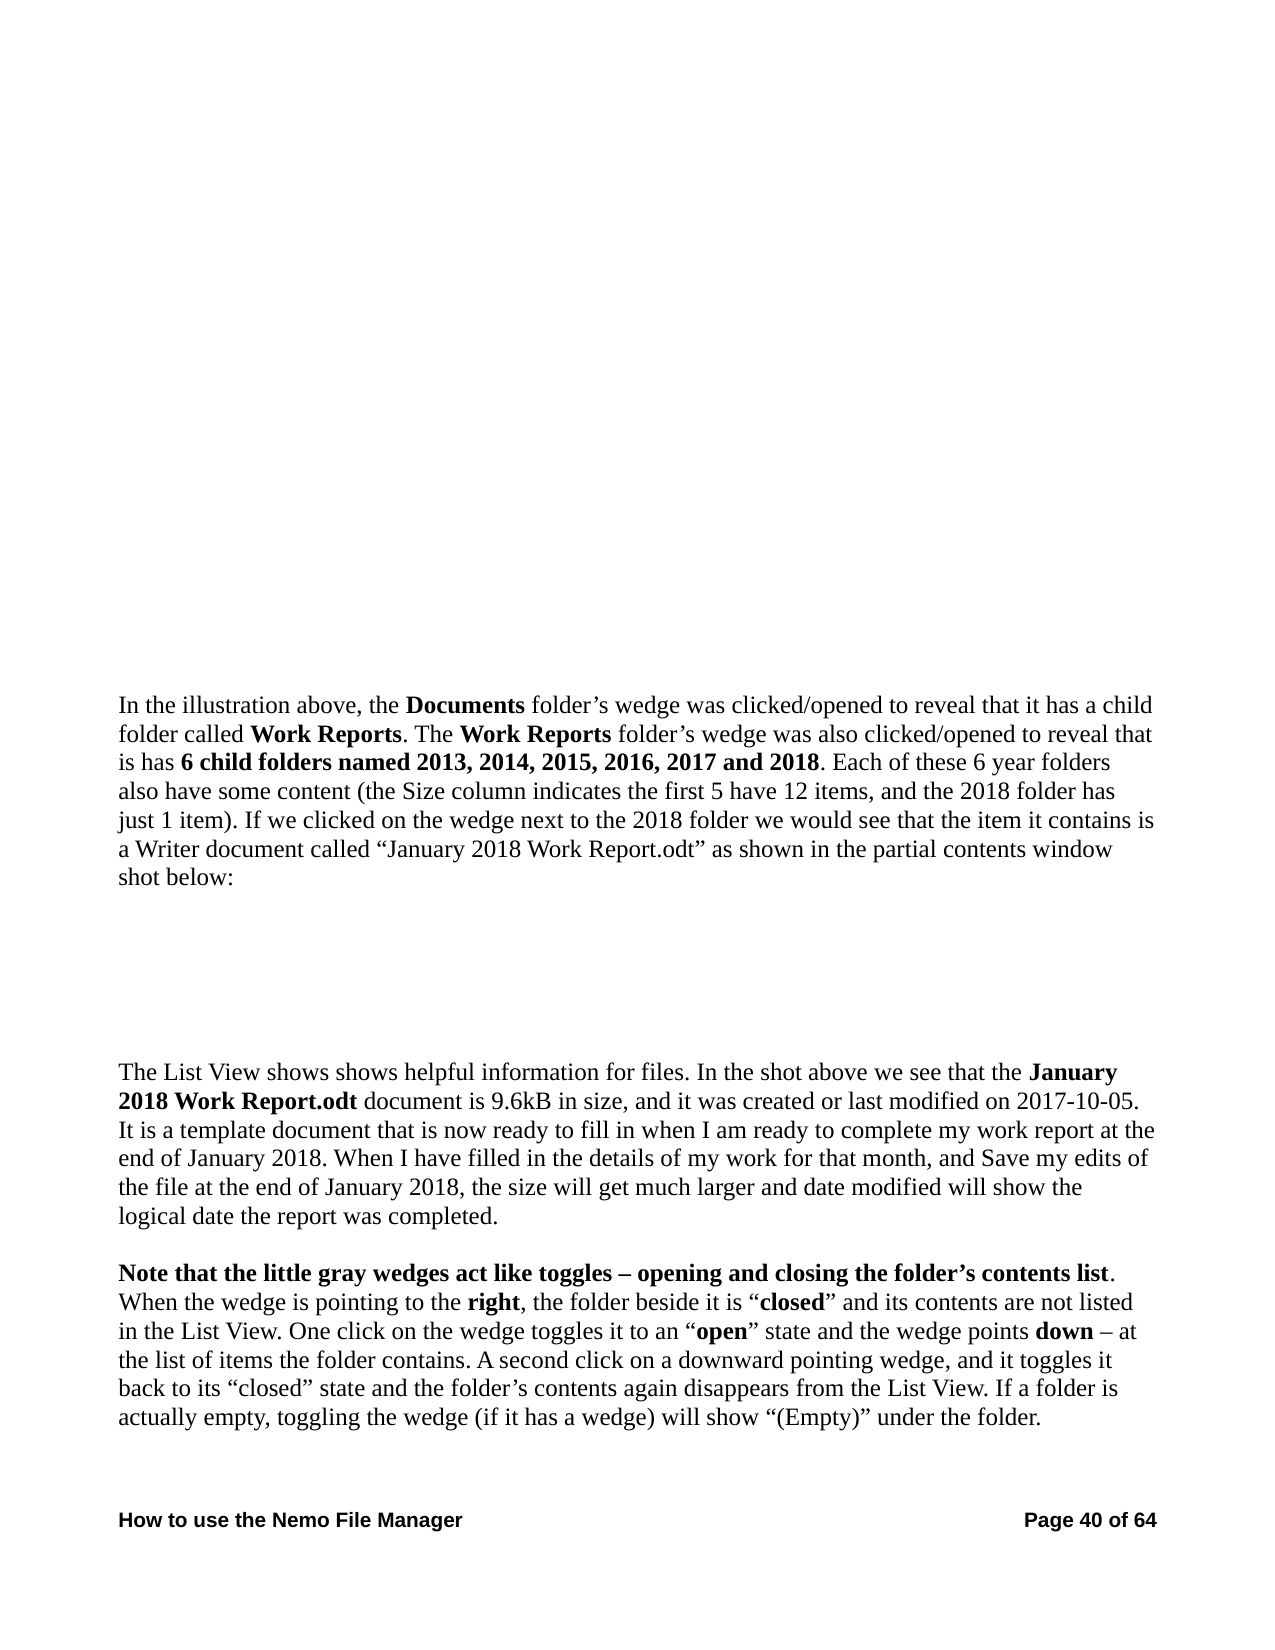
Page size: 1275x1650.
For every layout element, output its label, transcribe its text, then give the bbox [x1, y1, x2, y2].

text Note that the little gray wedges act like toggles – opening and closing the folder’s contents list. When the wedge is pointing to the right, the folder beside it is “closed” and its contents are not listed in the List View. One click on the wedge toggles it to an “open” state and the wedge points down – at the list of items the folder contains. A second click on a downward pointing wedge, and it toggles it back to its “closed” state and the folder’s contents again disappears from the List View. If a folder is actually empty, toggling the wedge (if it has a wedge) will show “(Empty)” under the folder. [118, 1258, 1157, 1431]
text In the illustration above, the Documents folder’s wedge was clicked/opened to reveal that it has a child folder called Work Reports. The Work Reports folder’s wedge was also clicked/opened to reveal that is has 6 child folders named 2013, 2014, 2015, 2016, 2017 and 2018. Each of these 6 year folders also have some content (the Size column indicates the first 5 have 12 items, and the 2018 folder has just 1 item). If we clicked on the wedge next to the 2018 folder we would see that the item it contains is a Writer document called “January 2018 Work Report.odt” as shown in the partial contents window shot below: [118, 690, 1157, 891]
text The List View shows shows helpful information for files. In the shot above we see that the January 2018 Work Report.odt document is 9.6kB in size, and it was created or last modified on 2017-10-05. It is a template document that is now ready to fill in when I am ready to complete my work report at the end of January 2018. When I have filled in the details of my work for that month, and Save my edits of the file at the end of January 2018, the size will get much larger and date modified will show the logical date the report was completed. [118, 1057, 1157, 1230]
